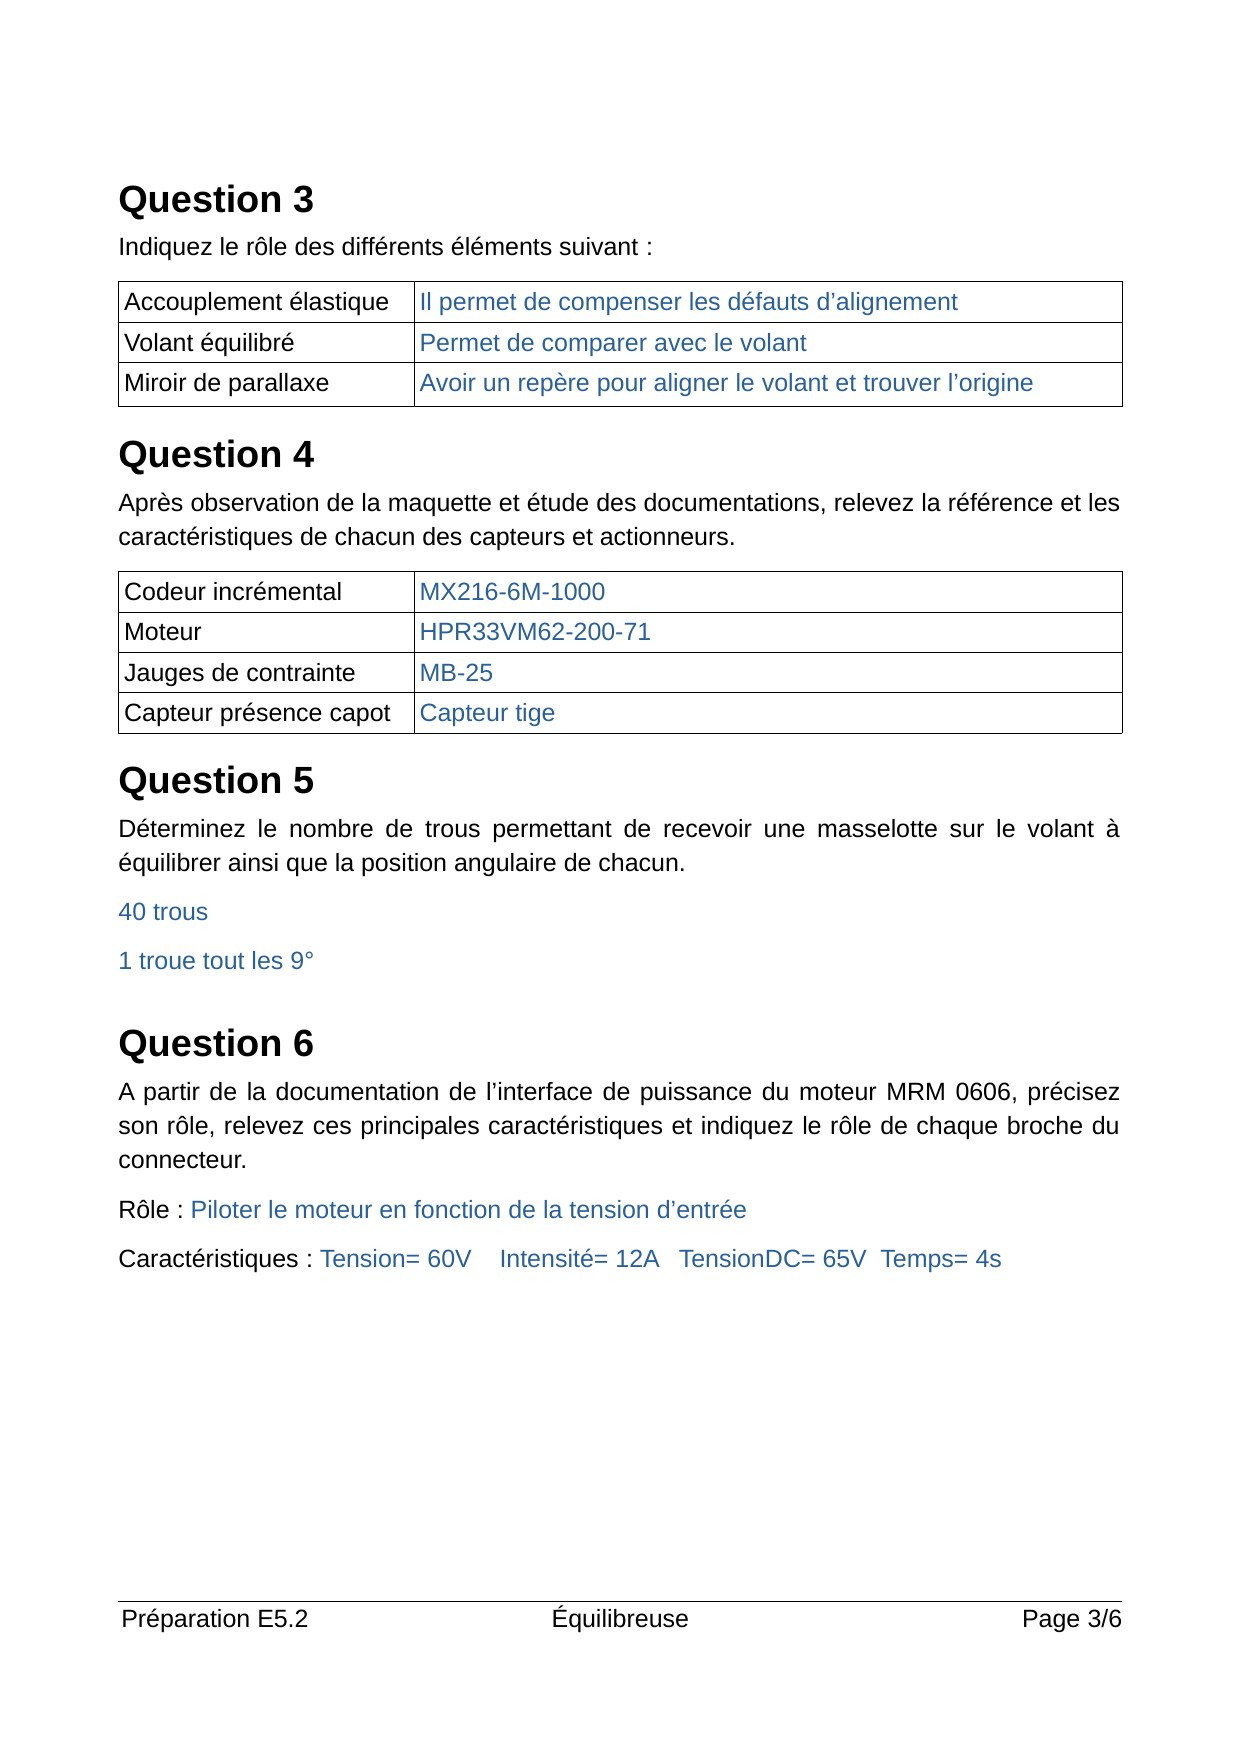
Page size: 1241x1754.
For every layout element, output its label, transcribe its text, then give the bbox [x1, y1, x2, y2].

table_cell Miroir de parallaxe [119, 363, 414, 406]
text Déterminez le nombre de trous permettant de recevoir une masselotte sur le volant à équilibrer ainsi que la position angulaire de chacun. [118, 814, 1122, 877]
table_cell Avoir un repère pour aligner le volant et trouver l’origine [415, 363, 1122, 406]
table_cell Permet de comparer avec le volant [415, 323, 1122, 362]
table_cell HPR33VM62-200-71 [415, 613, 1122, 652]
table_header MX216-6M-1000 [415, 572, 1122, 612]
table_cell Capteur présence capot [119, 693, 414, 732]
text A partir de la documentation de l’interface de puissance du moteur MRM 0606, précisez son rôle, relevez ces principales caractéristiques et indiquez le rôle de chaque broche du connecteur. [118, 1077, 1122, 1174]
table_cell Capteur tige [415, 693, 1122, 732]
subtitle Question 4 [118, 432, 1122, 475]
table_cell Moteur [119, 613, 414, 652]
text 40 trous [118, 897, 1122, 926]
table_cell Volant équilibré [119, 323, 414, 362]
text Après observation de la maquette et étude des documentations, relevez la référence et les caractéristiques de chacun des capteurs et actionneurs. [118, 488, 1122, 551]
subtitle Question 6 [118, 1020, 1122, 1064]
table_header Codeur incrémental [119, 572, 414, 612]
text Caractéristiques : Tension= 60V Intensité= 12A TensionDC= 65V Temps= 4s [118, 1244, 1122, 1272]
table_header Accouplement élastique [119, 282, 414, 322]
text Rôle : Piloter le moteur en fonction de la tension d’entrée [118, 1194, 1122, 1223]
subtitle Question 5 [118, 758, 1122, 801]
text Indiquez le rôle des différents éléments suivant : [118, 232, 1122, 261]
text 1 troue tout les 9° [118, 946, 1122, 975]
table_cell Jauges de contrainte [119, 653, 414, 692]
subtitle Question 3 [118, 176, 1122, 220]
table_header Il permet de compenser les défauts d’alignement [415, 282, 1122, 322]
table_cell MB-25 [415, 653, 1122, 692]
